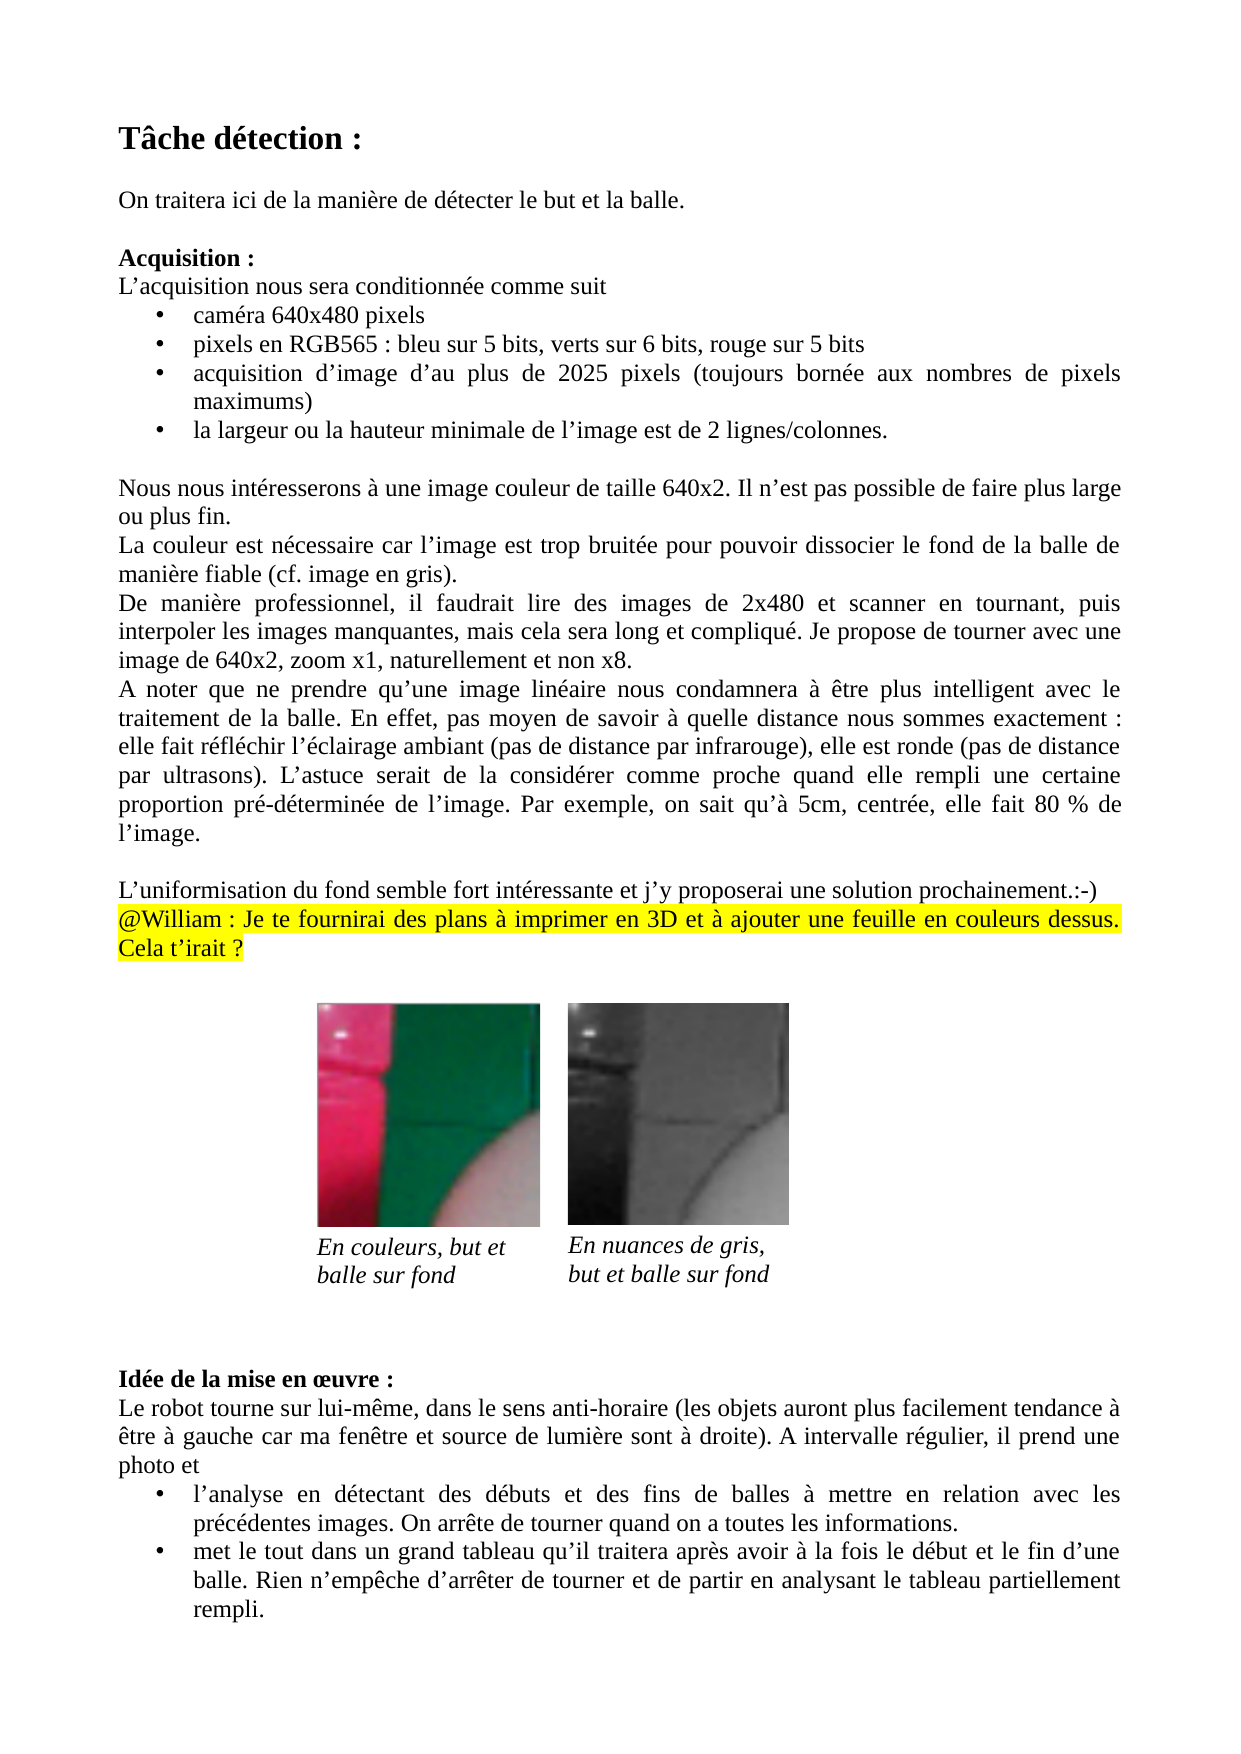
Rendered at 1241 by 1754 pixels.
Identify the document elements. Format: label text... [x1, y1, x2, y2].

text Idée de la mise en œuvre : [118, 1364, 1122, 1393]
text L’acquisition nous sera conditionnée comme suit [118, 271, 1122, 300]
text @William : Je te fournirai des plans à imprimer en 3D et à ajouter une feuille en couleurs dessus. Cela t’irait ? [118, 904, 1122, 961]
list caméra 640x480 pixels [156, 300, 1122, 329]
list l’analyse en détectant des débuts et des fins de balles à mettre en relation avec les précédentes images. On arrête de tourner quand on a toutes les informations. [156, 1479, 1122, 1536]
text En couleurs, but et balle sur fond [317, 1227, 540, 1289]
text L’uniformisation du fond semble fort intéressante et j’y proposerai une solution prochainement.:-) [118, 875, 1122, 904]
text Nous nous intéresserons à une image couleur de taille 640x2. Il n’est pas possible de faire plus large ou plus fin. [118, 473, 1122, 530]
list la largeur ou la hauteur minimale de l’image est de 2 lignes/colonnes. [156, 415, 1122, 444]
list pixels en RGB565 : bleu sur 5 bits, verts sur 6 bits, rouge sur 5 bits [156, 329, 1122, 358]
picture [567, 1003, 789, 1225]
text Acquisition : [118, 243, 1122, 271]
list acquisition d’image d’au plus de 2025 pixels (toujours bornée aux nombres de pixels maximums) [156, 358, 1122, 415]
text De manière professionnel, il faudrait lire des images de 2x480 et scanner en tournant, puis interpoler les images manquantes, mais cela sera long et compliqué. Je propose de tourner avec une image de 640x2, zoom x1, naturellement et non x8. [118, 588, 1122, 674]
text Tâche détection : [118, 118, 1122, 156]
text En nuances de gris, but et balle sur fond [568, 1225, 789, 1287]
text A noter que ne prendre qu’une image linéaire nous condamnera à être plus intelligent avec le traitement de la balle. En effet, pas moyen de savoir à quelle distance nous sommes exactement : elle fait réfléchir l’éclairage ambiant (pas de distance par infrarouge), elle est ronde (pas de distance par ultrasons). L’astuce serait de la considérer comme proche quand elle rempli une certaine proportion pré-déterminée de l’image. Par exemple, on sait qu’à 5cm, centrée, elle fait 80 % de l’image. [118, 674, 1122, 846]
picture [316, 1002, 541, 1227]
text La couleur est nécessaire car l’image est trop bruitée pour pouvoir dissocier le fond de la balle de manière fiable (cf. image en gris). [118, 530, 1122, 588]
text On traitera ici de la manière de détecter le but et la balle. [118, 185, 1122, 214]
text Le robot tourne sur lui-même, dans le sens anti-horaire (les objets auront plus facilement tendance à être à gauche car ma fenêtre et source de lumière sont à droite). A intervalle régulier, il prend une photo et [118, 1393, 1122, 1479]
list met le tout dans un grand tableau qu’il traitera après avoir à la fois le début et le fin d’une balle. Rien n’empêche d’arrêter de tourner et de partir en analysant le tableau partiellement rempli. [156, 1536, 1122, 1623]
